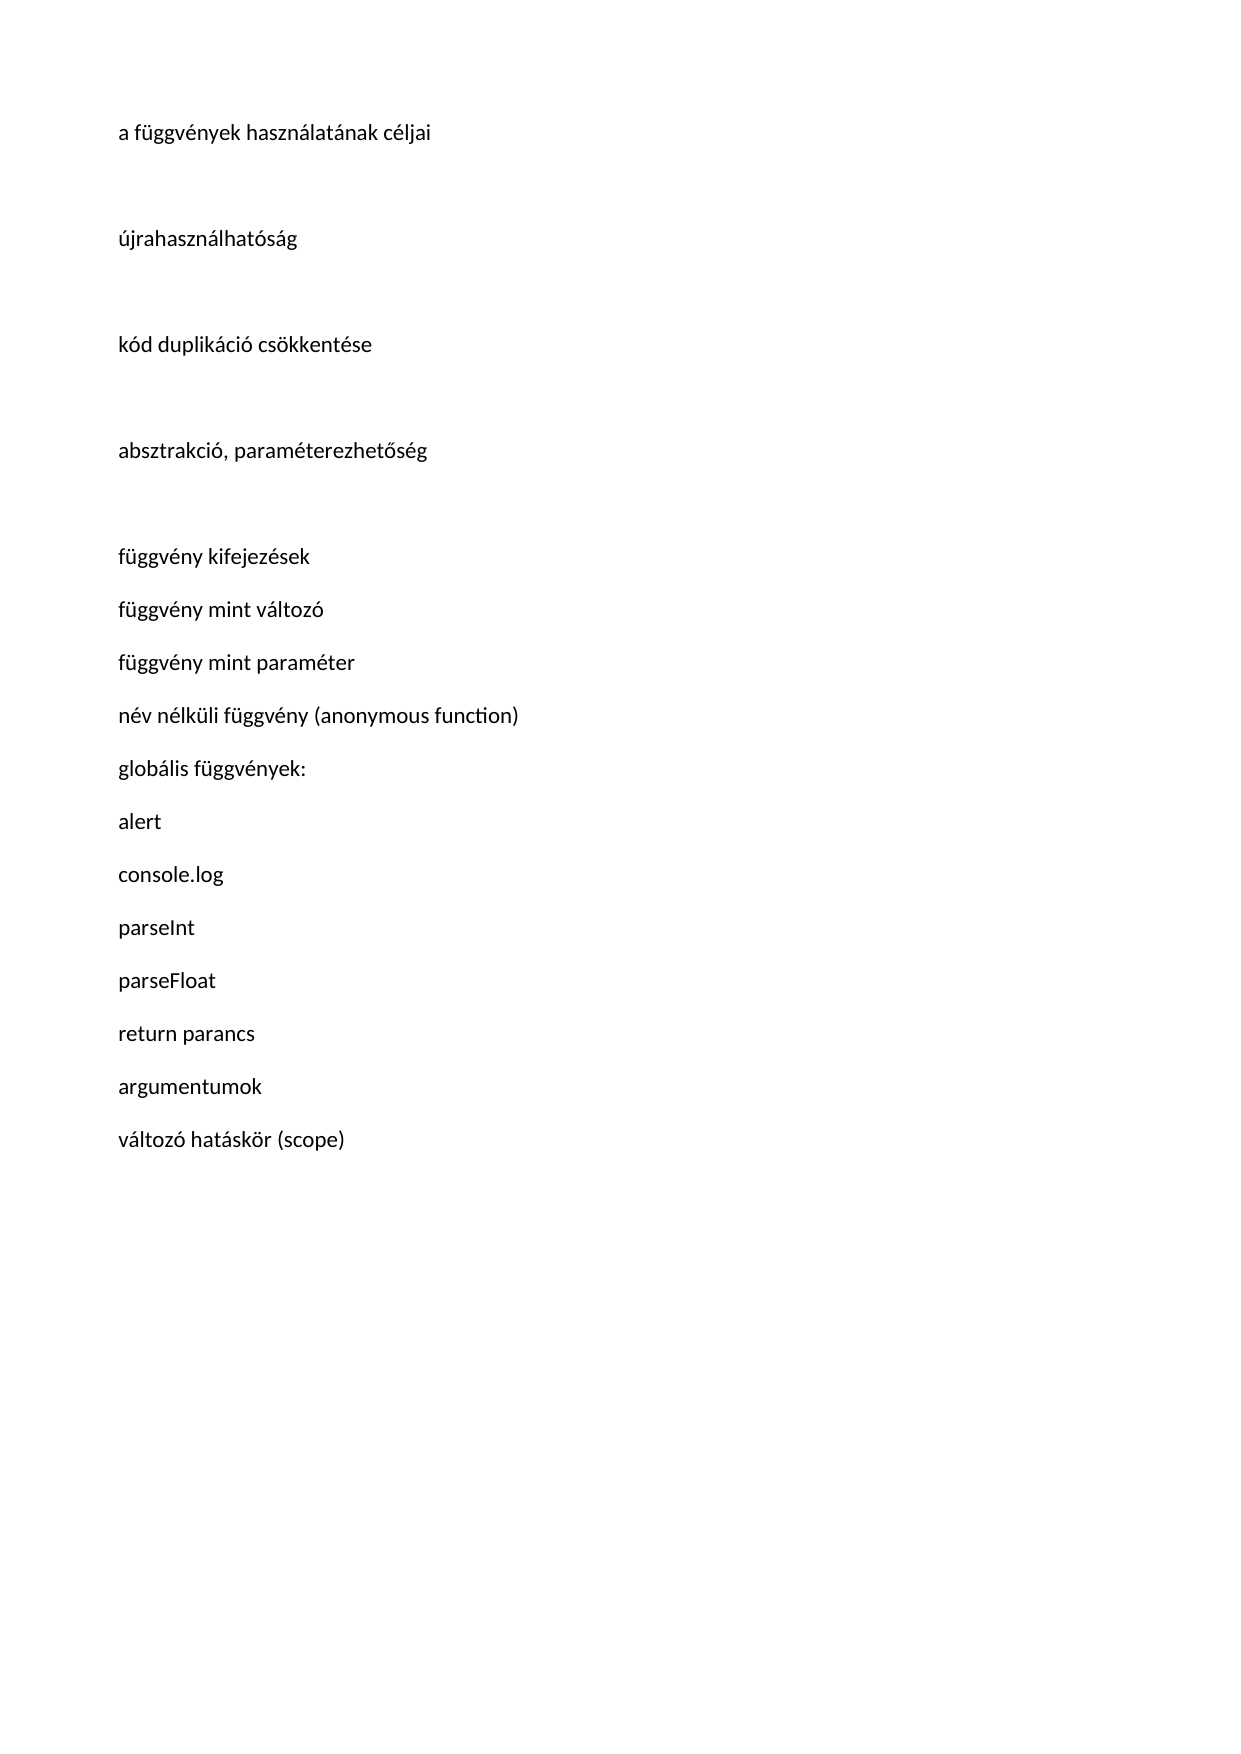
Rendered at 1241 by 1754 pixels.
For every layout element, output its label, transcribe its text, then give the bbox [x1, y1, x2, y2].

text függvény kifejezések [118, 542, 1122, 570]
text absztrakció, paraméterezhetőség [118, 436, 1122, 464]
text változó hatáskör (scope) [118, 1126, 1122, 1153]
text alert [118, 807, 1122, 835]
text globális függvények: [118, 754, 1122, 782]
text függvény mint paraméter [118, 648, 1122, 676]
text kód duplikáció csökkentése [118, 330, 1122, 358]
text függvény mint változó [118, 595, 1122, 623]
text újrahasználhatóság [118, 224, 1122, 252]
text console.log [118, 860, 1122, 888]
text parseFloat [118, 966, 1122, 994]
text név nélküli függvény (anonymous function) [118, 701, 1122, 729]
text return parancs [118, 1019, 1122, 1047]
text a függvények használatának céljai [118, 118, 1122, 146]
text parseInt [118, 913, 1122, 941]
text argumentumok [118, 1072, 1122, 1101]
